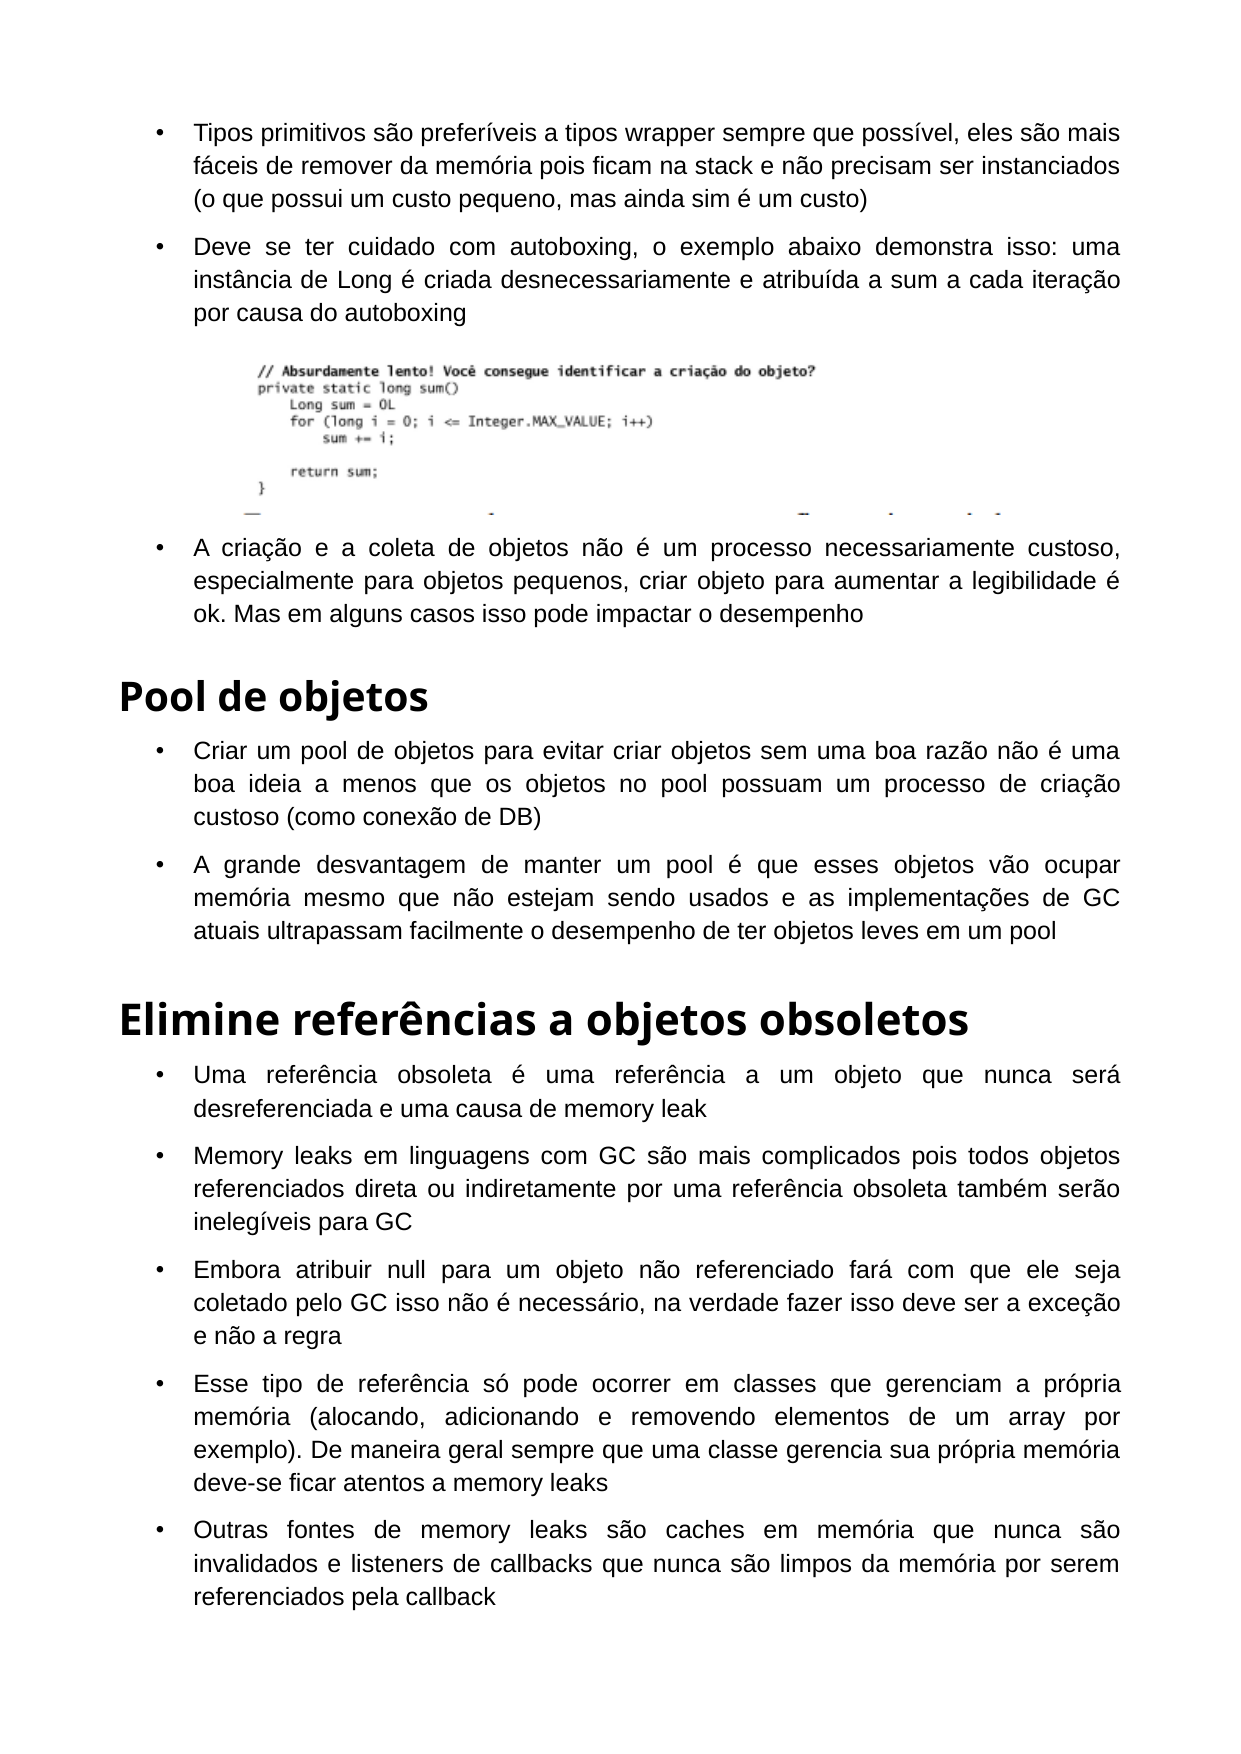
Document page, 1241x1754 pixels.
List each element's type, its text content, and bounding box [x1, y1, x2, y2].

list Tipos primitivos são preferíveis a tipos wrapper sempre que possível, eles são mais fáceis de remover da memória pois ficam na stack e não precisam ser instanciados (o que possui um custo pequeno, mas ainda sim é um custo) [156, 118, 1122, 213]
list Embora atribuir null para um objeto não referenciado fará com que ele seja coletado pelo GC isso não é necessário, na verdade fazer isso deve ser a exceção e não a regra [156, 1255, 1122, 1350]
list Esse tipo de referência só pode ocorrer em classes que gerenciam a própria memória (alocando, adicionando e removendo elementos de um array por exemplo). De maneira geral sempre que uma classe gerencia sua própria memória deve-se ficar atentos a memory leaks [156, 1369, 1122, 1497]
picture [233, 345, 1007, 515]
list Memory leaks em linguagens com GC são mais complicados pois todos objetos referenciados direta ou indiretamente por uma referência obsoleta também serão inelegíveis para GC [156, 1141, 1122, 1236]
list Outras fontes de memory leaks são caches em memória que nunca são invalidados e listeners de callbacks que nunca são limpos da memória por serem referenciados pela callback [156, 1516, 1122, 1610]
list Criar um pool de objetos para evitar criar objetos sem uma boa razão não é uma boa ideia a menos que os objetos no pool possuam um processo de criação custoso (como conexão de DB) [156, 736, 1122, 831]
list Uma referência obsoleta é uma referência a um objeto que nunca será desreferenciada e uma causa de memory leak [156, 1061, 1122, 1122]
subtitle Pool de objetos [118, 668, 1122, 723]
list A grande desvantagem de manter um pool é que esses objetos vão ocupar memória mesmo que não estejam sendo usados e as implementações de GC atuais ultrapassam facilmente o desempenho de ter objetos leves em um pool [156, 850, 1122, 944]
subtitle Elimine referências a objetos obsoletos [118, 988, 1122, 1048]
list Deve se ter cuidado com autoboxing, o exemplo abaixo demonstra isso: uma instância de Long é criada desnecessariamente e atribuída a sum a cada iteração por causa do autoboxing [156, 232, 1122, 327]
list A criação e a coleta de objetos não é um processo necessariamente custoso, especialmente para objetos pequenos, criar objeto para aumentar a legibilidade é ok. Mas em alguns casos isso pode impactar o desempenho [156, 533, 1122, 628]
